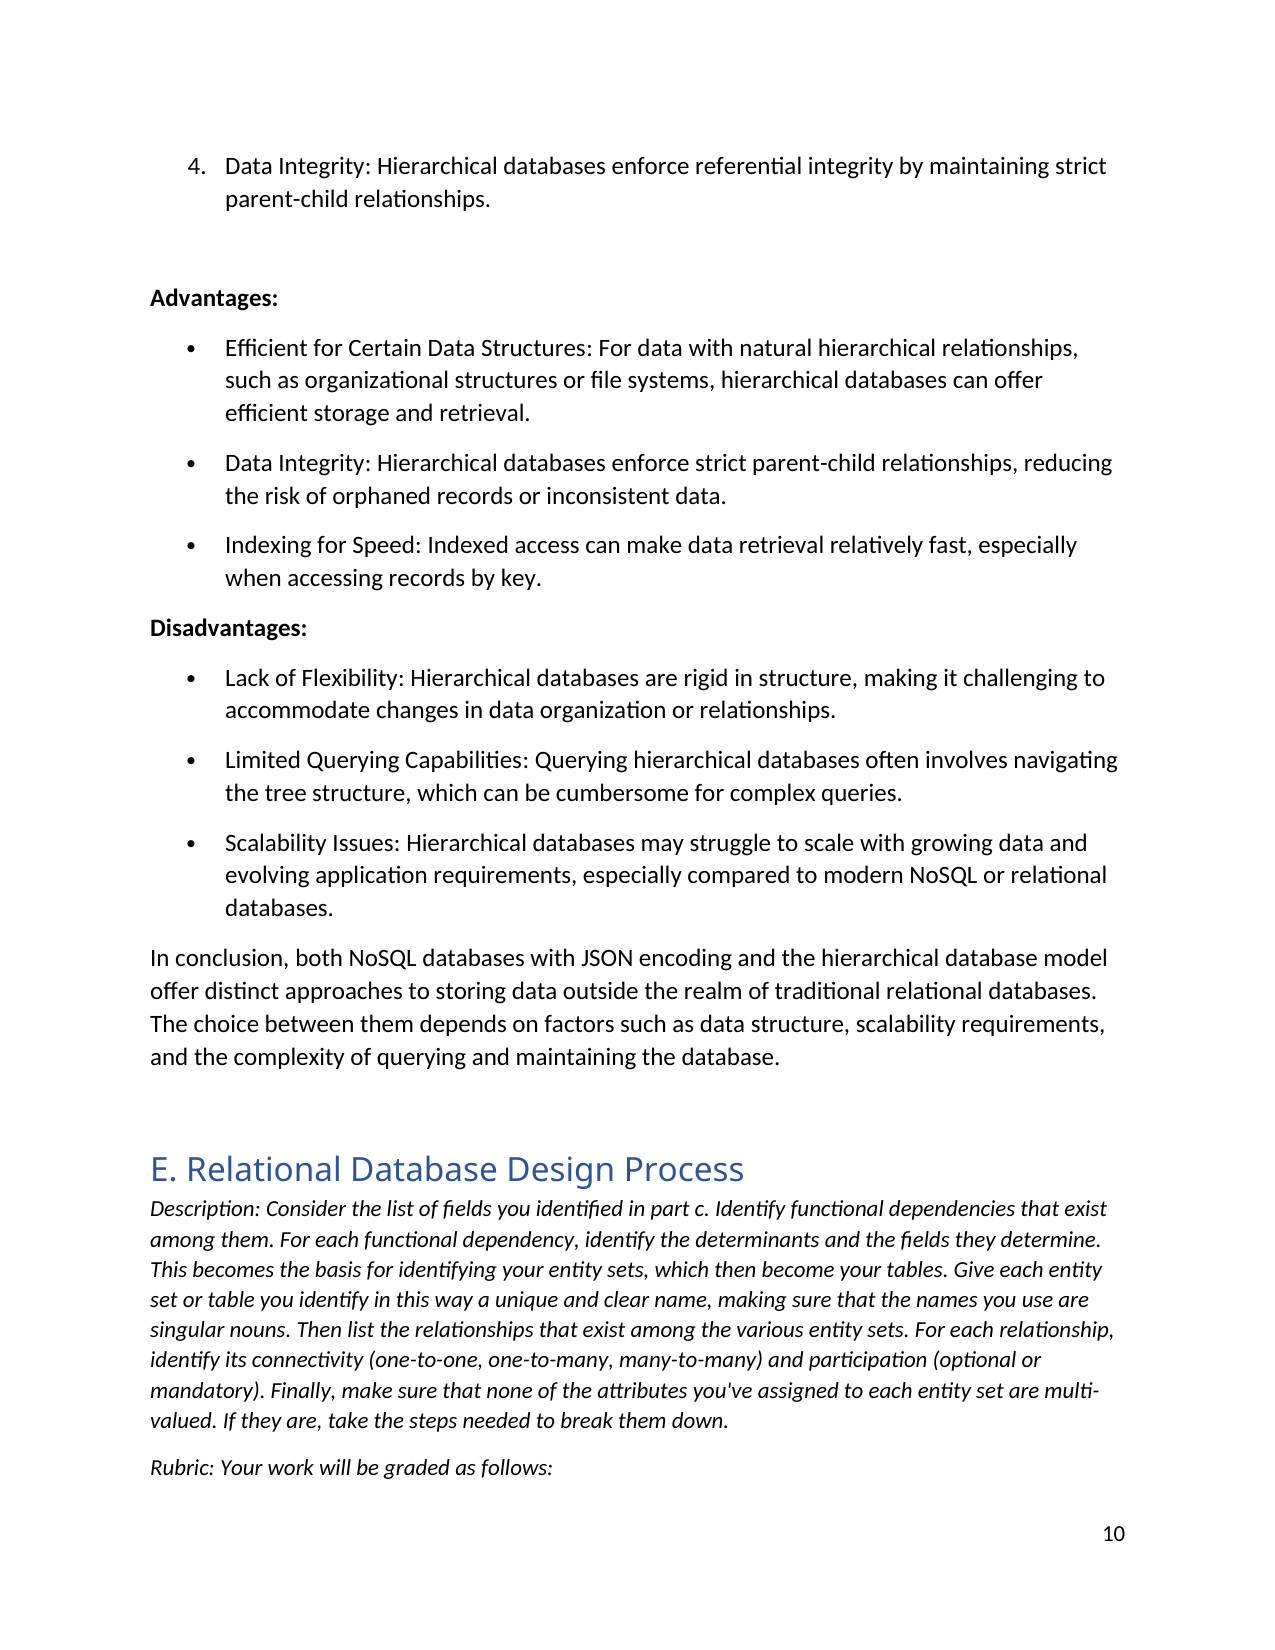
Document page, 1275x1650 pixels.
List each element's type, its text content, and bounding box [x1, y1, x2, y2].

list Scalability Issues: Hierarchical databases may struggle to scale with growing data and evolving application requirements, especially compared to modern NoSQL or relational databases. [187, 827, 1125, 923]
list Efficient for Certain Data Structures: For data with natural hierarchical relationships, such as organizational structures or file systems, hierarchical databases can offer efficient storage and retrieval. [187, 332, 1125, 428]
text Disadvantages: [150, 612, 1125, 643]
text Advantages: [150, 282, 1125, 313]
text Rubric: Your work will be graded as follows: [150, 1453, 1125, 1481]
subtitle E. Relational Database Design Process [150, 1146, 1125, 1191]
list Data Integrity: Hierarchical databases enforce referential integrity by maintaining strict parent-child relationships. [187, 150, 1125, 213]
text In conclusion, both NoSQL databases with JSON encoding and the hierarchical database model offer distinct approaches to storing data outside the realm of traditional relational databases. The choice between them depends on factors such as data structure, scalability requirements, and the complexity of querying and maintaining the database. [150, 942, 1125, 1071]
list Indexing for Speed: Indexed access can make data retrieval relatively fast, especially when accessing records by key. [187, 529, 1125, 593]
list Limited Querying Capabilities: Querying hierarchical databases often involves navigating the tree structure, which can be cumbersome for complex queries. [187, 744, 1125, 808]
list Lack of Flexibility: Hierarchical databases are rigid in structure, making it challenging to accommodate changes in data organization or relationships. [187, 662, 1125, 725]
list Data Integrity: Hierarchical databases enforce strict parent-child relationships, reducing the risk of orphaned records or inconsistent data. [187, 447, 1125, 511]
text Description: Consider the list of fields you identified in part c. Identify functional dependencies that exist among them. For each functional dependency, identify the determinants and the fields they determine. This becomes the basis for identifying your entity sets, which then become your tables. Give each entity set or table you identify in this way a unique and clear name, making sure that the names you use are singular nouns. Then list the relationships that exist among the various entity sets. For each relationship, identify its connectivity (one-to-one, one-to-many, many-to-many) and participation (optional or mandatory). Finally, make sure that none of the attributes you've assigned to each entity set are multi-valued. If they are, take the steps needed to break them down. [150, 1194, 1125, 1434]
